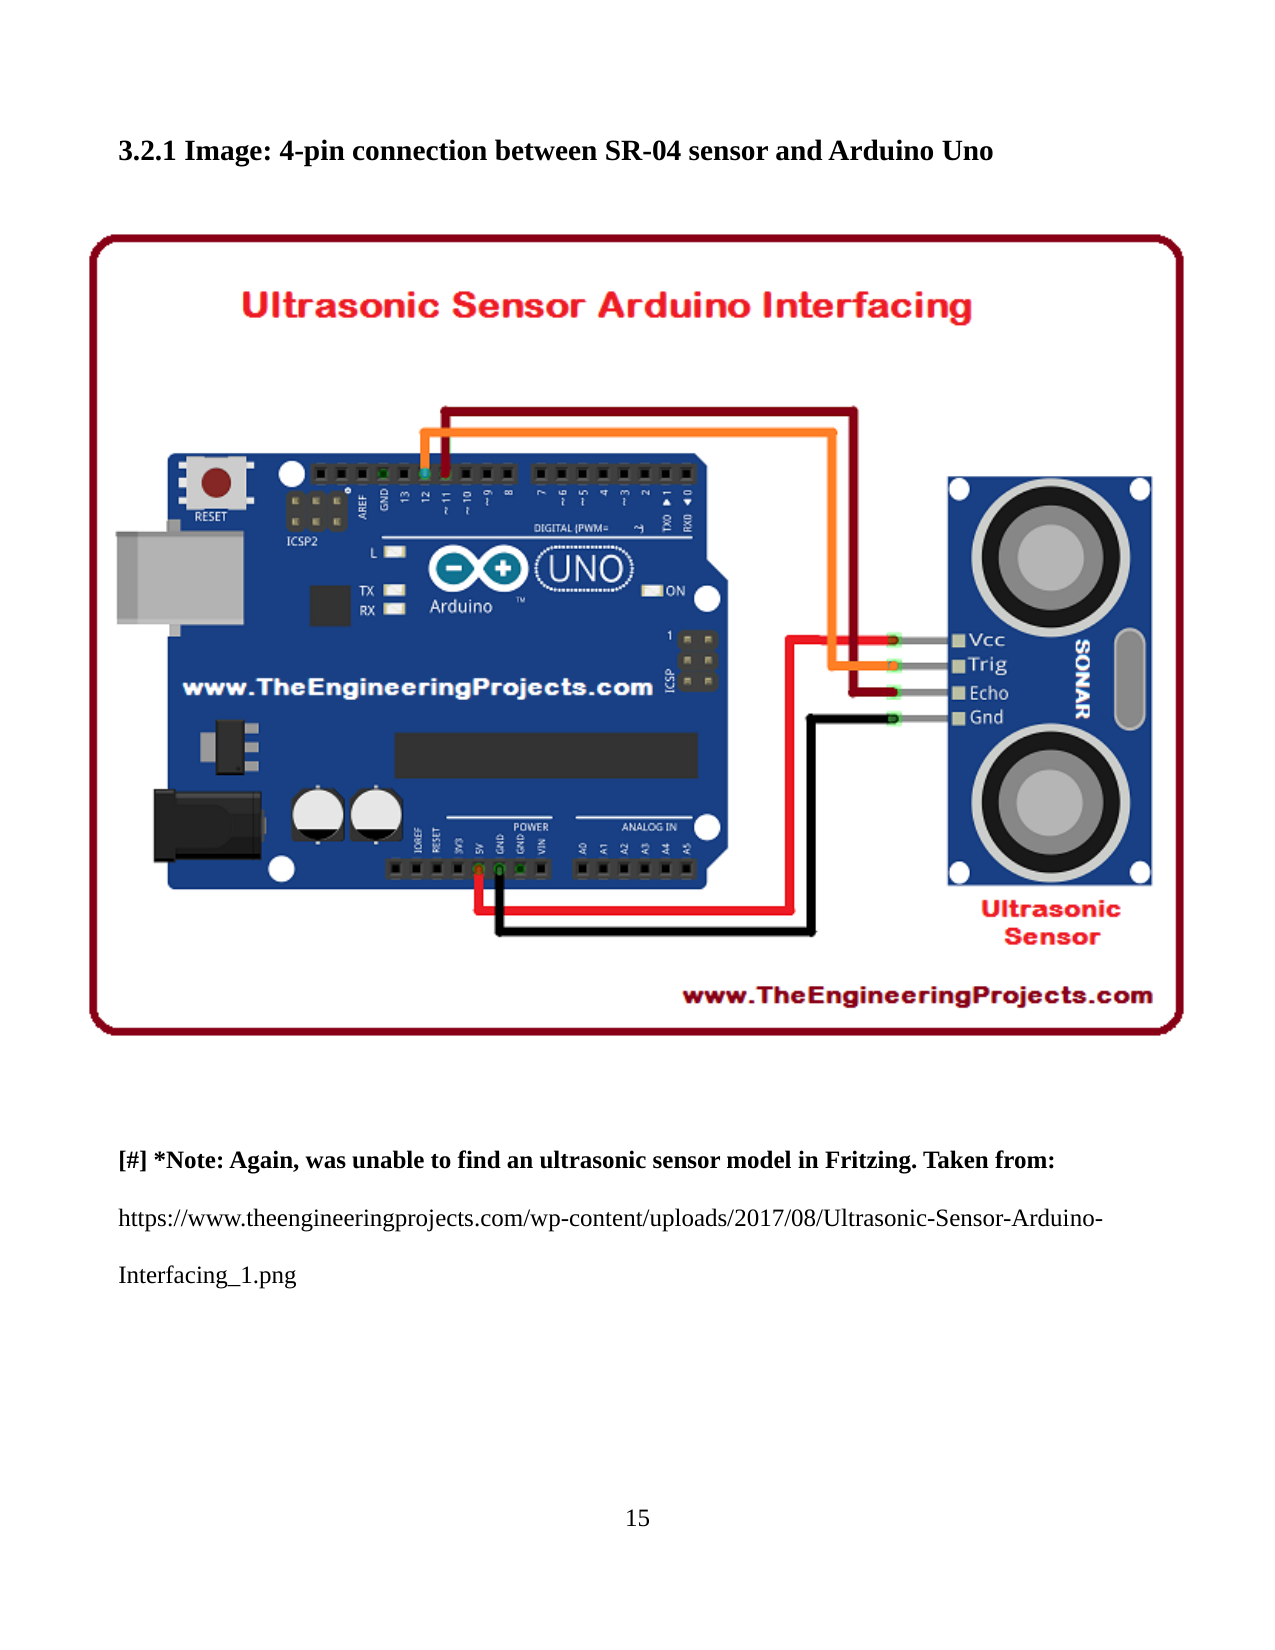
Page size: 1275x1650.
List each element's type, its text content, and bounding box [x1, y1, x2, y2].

picture [85, 228, 1190, 1042]
text [#] *Note: Again, was unable to find an ultrasonic sensor model in Fritzing. Taken from: https://www.theengineeringprojects.com/wp-content/uploads/2017/08/Ultrasonic-Sensor-Arduino-Interfacing_1.png [118, 1145, 1157, 1289]
subtitle 3.2.1 Image: 4-pin connection between SR-04 sensor and Arduino Uno [118, 133, 1157, 166]
